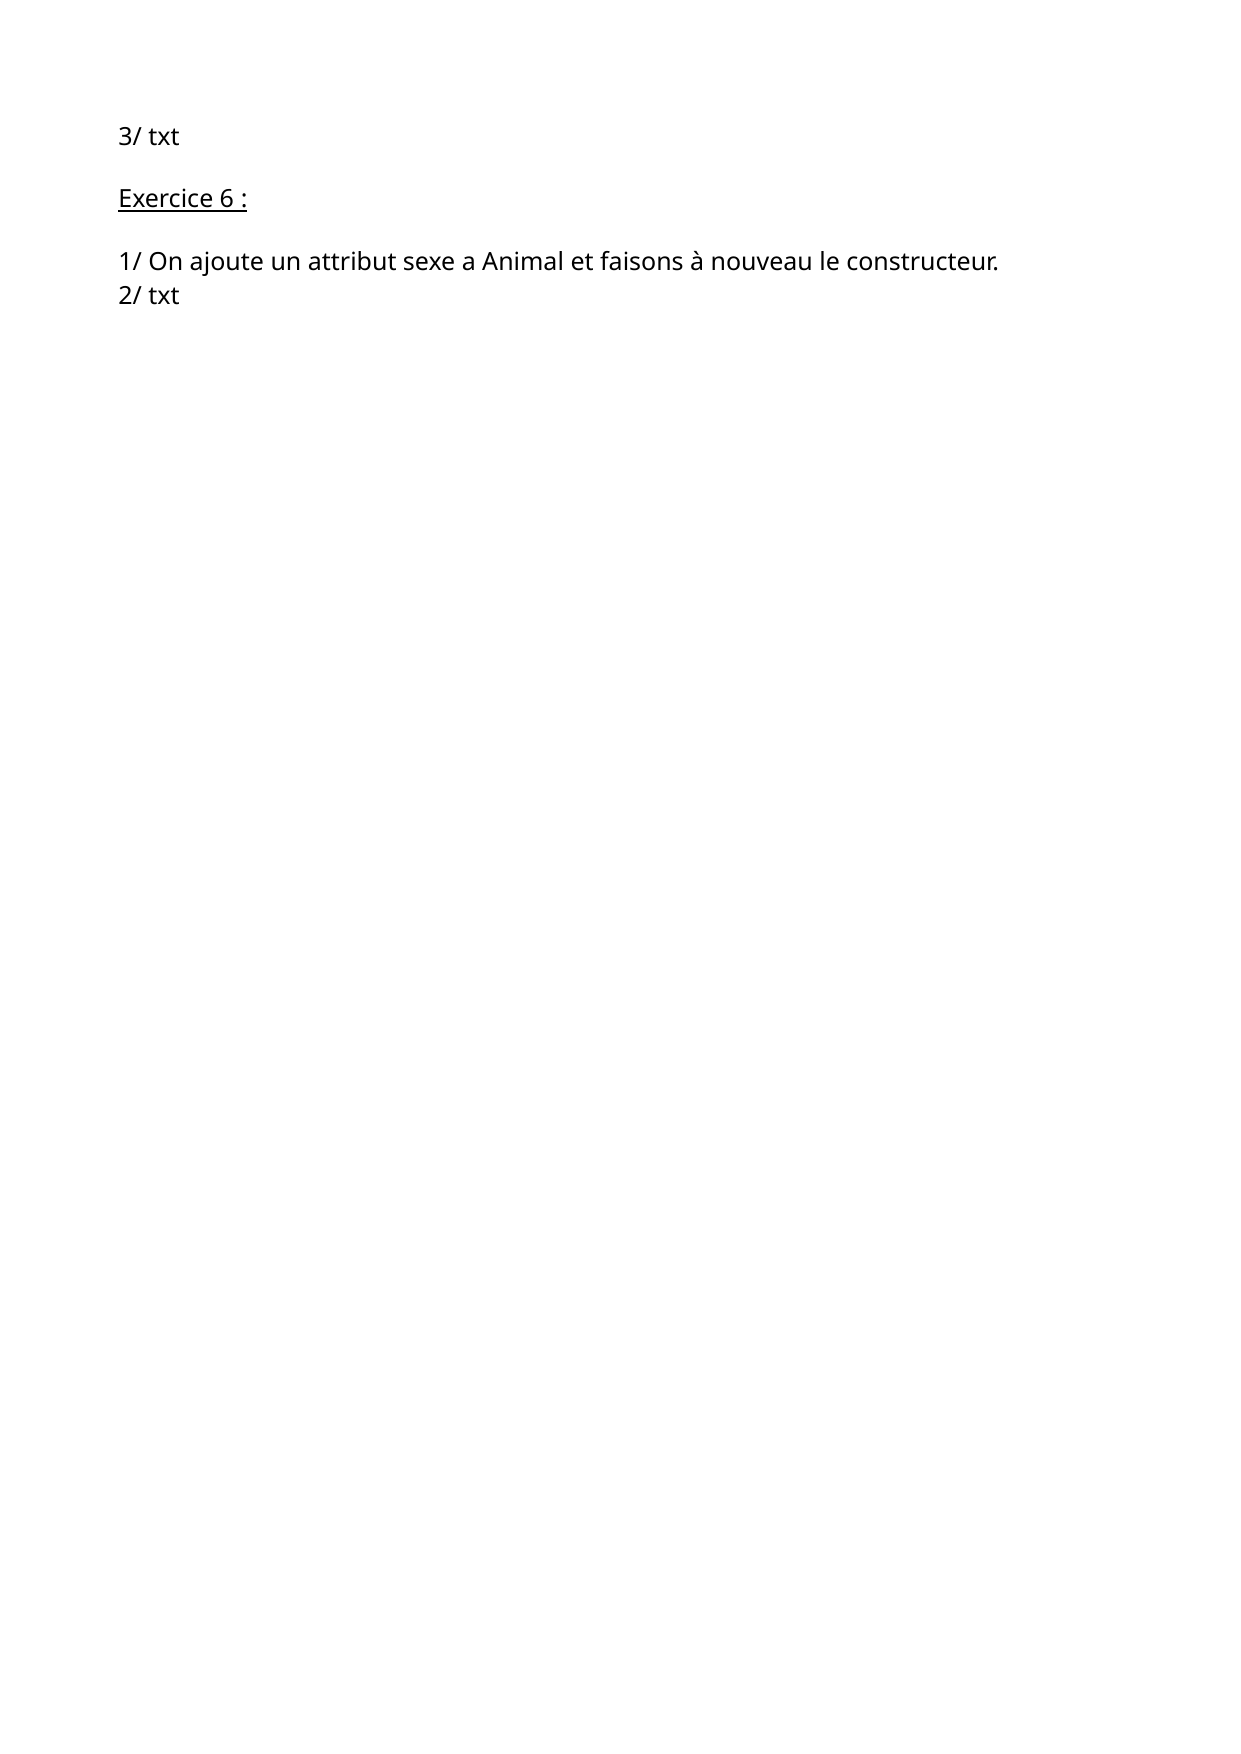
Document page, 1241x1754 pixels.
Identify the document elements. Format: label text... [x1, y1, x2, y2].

text Exercice 6 : [118, 181, 1122, 215]
text 1/ On ajoute un attribut sexe a Animal et faisons à nouveau le constructeur. [118, 244, 1122, 278]
text 2/ txt [118, 278, 1122, 312]
text 3/ txt [118, 118, 1122, 152]
